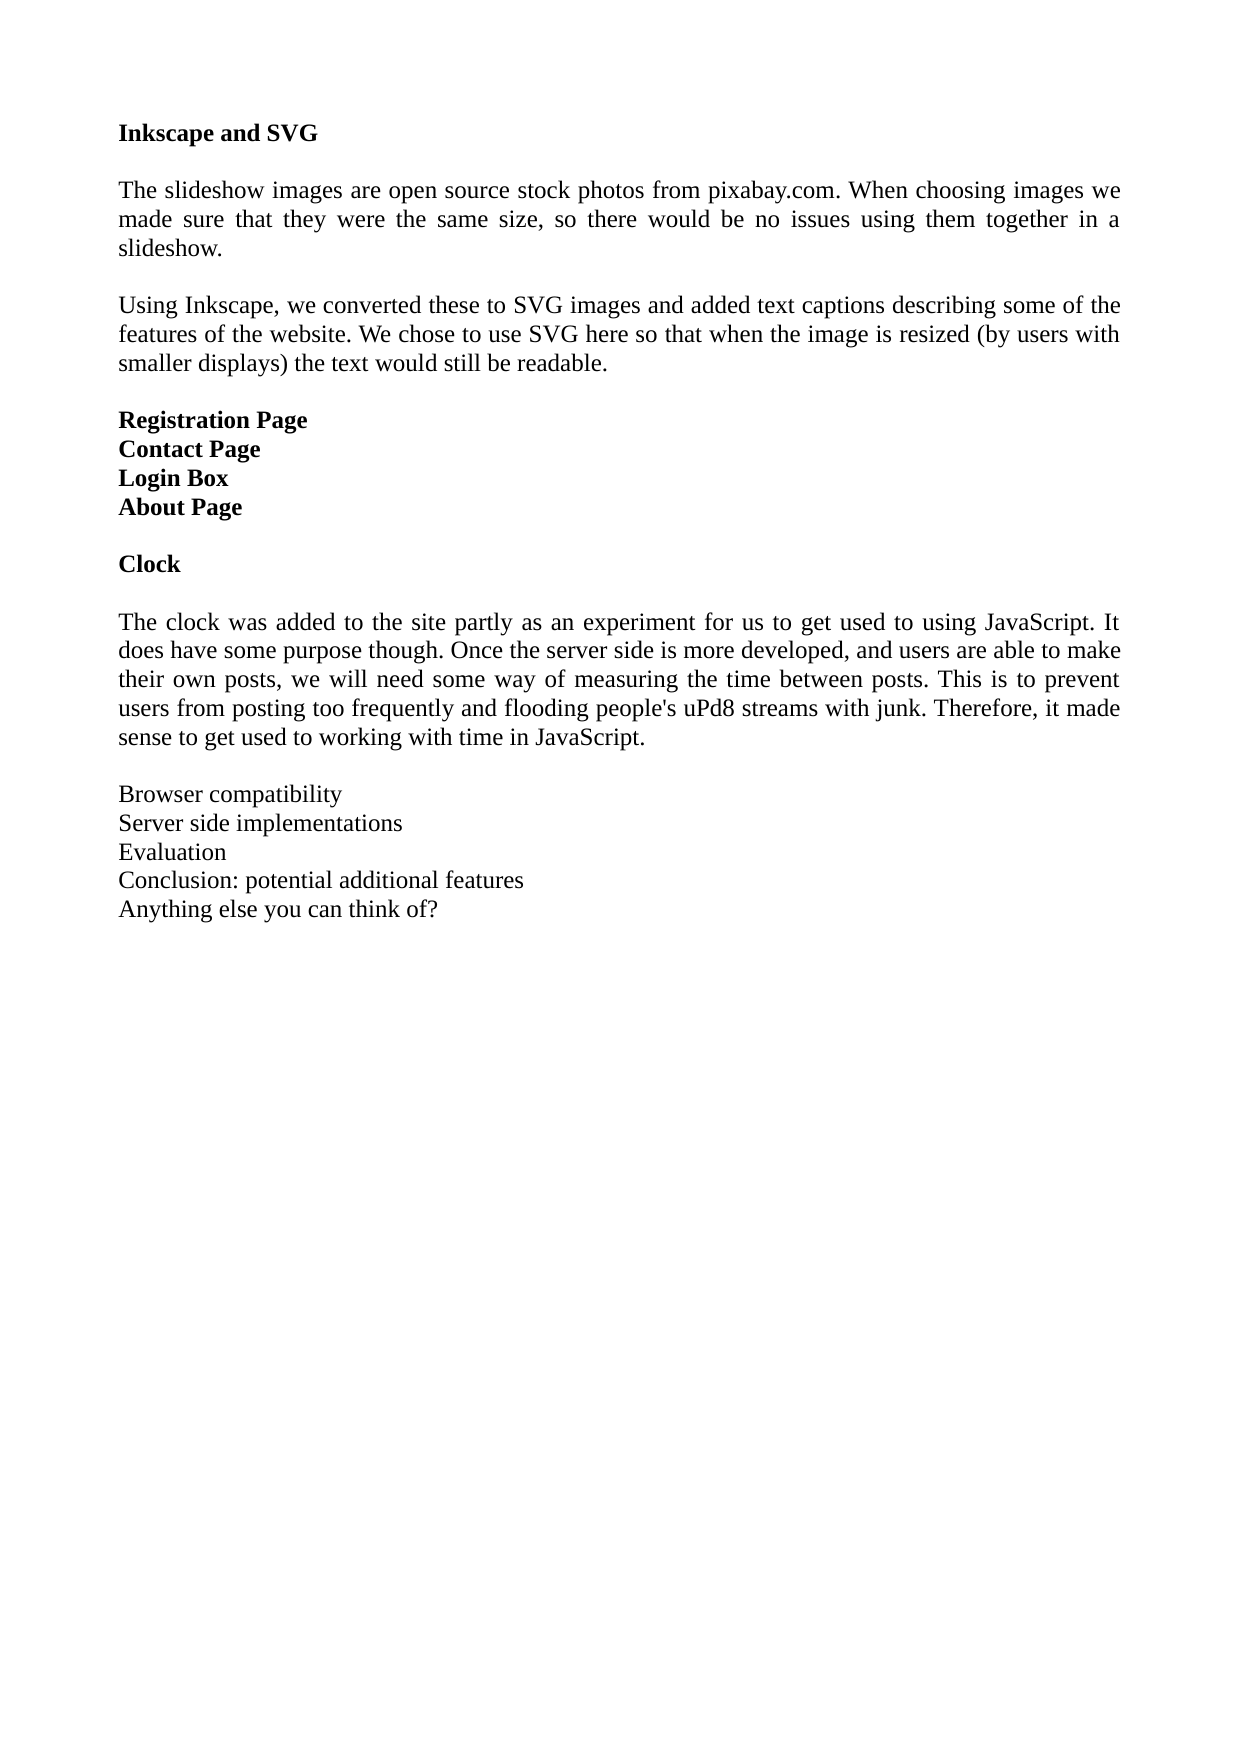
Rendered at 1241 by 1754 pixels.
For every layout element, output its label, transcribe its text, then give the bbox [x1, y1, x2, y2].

text Login Box [118, 463, 1122, 492]
text Using Inkscape, we converted these to SVG images and added text captions describing some of the features of the website. We chose to use SVG here so that when the image is resized (by users with smaller displays) the text would still be readable. [118, 291, 1122, 377]
text The slideshow images are open source stock photos from pixabay.com. When choosing images we made sure that they were the same size, so there would be no issues using them together in a slideshow. [118, 176, 1122, 262]
text The clock was added to the site partly as an experiment for us to get used to using JavaScript. It does have some purpose though. Once the server side is more developed, and users are able to make their own posts, we will need some way of measuring the time between posts. This is to prevent users from posting too frequently and flooding people's uPd8 streams with junk. Therefore, it made sense to get used to working with time in JavaScript. [118, 607, 1122, 751]
text Server side implementations [118, 808, 1122, 837]
text Contact Page [118, 434, 1122, 463]
text Anything else you can think of? [118, 894, 1122, 923]
text Inkscape and SVG [118, 118, 1122, 147]
text Browser compatibility [118, 779, 1122, 808]
text Conclusion: potential additional features [118, 866, 1122, 894]
text Clock [118, 549, 1122, 578]
text About Page [118, 492, 1122, 521]
text Evaluation [118, 837, 1122, 866]
text Registration Page [118, 406, 1122, 434]
